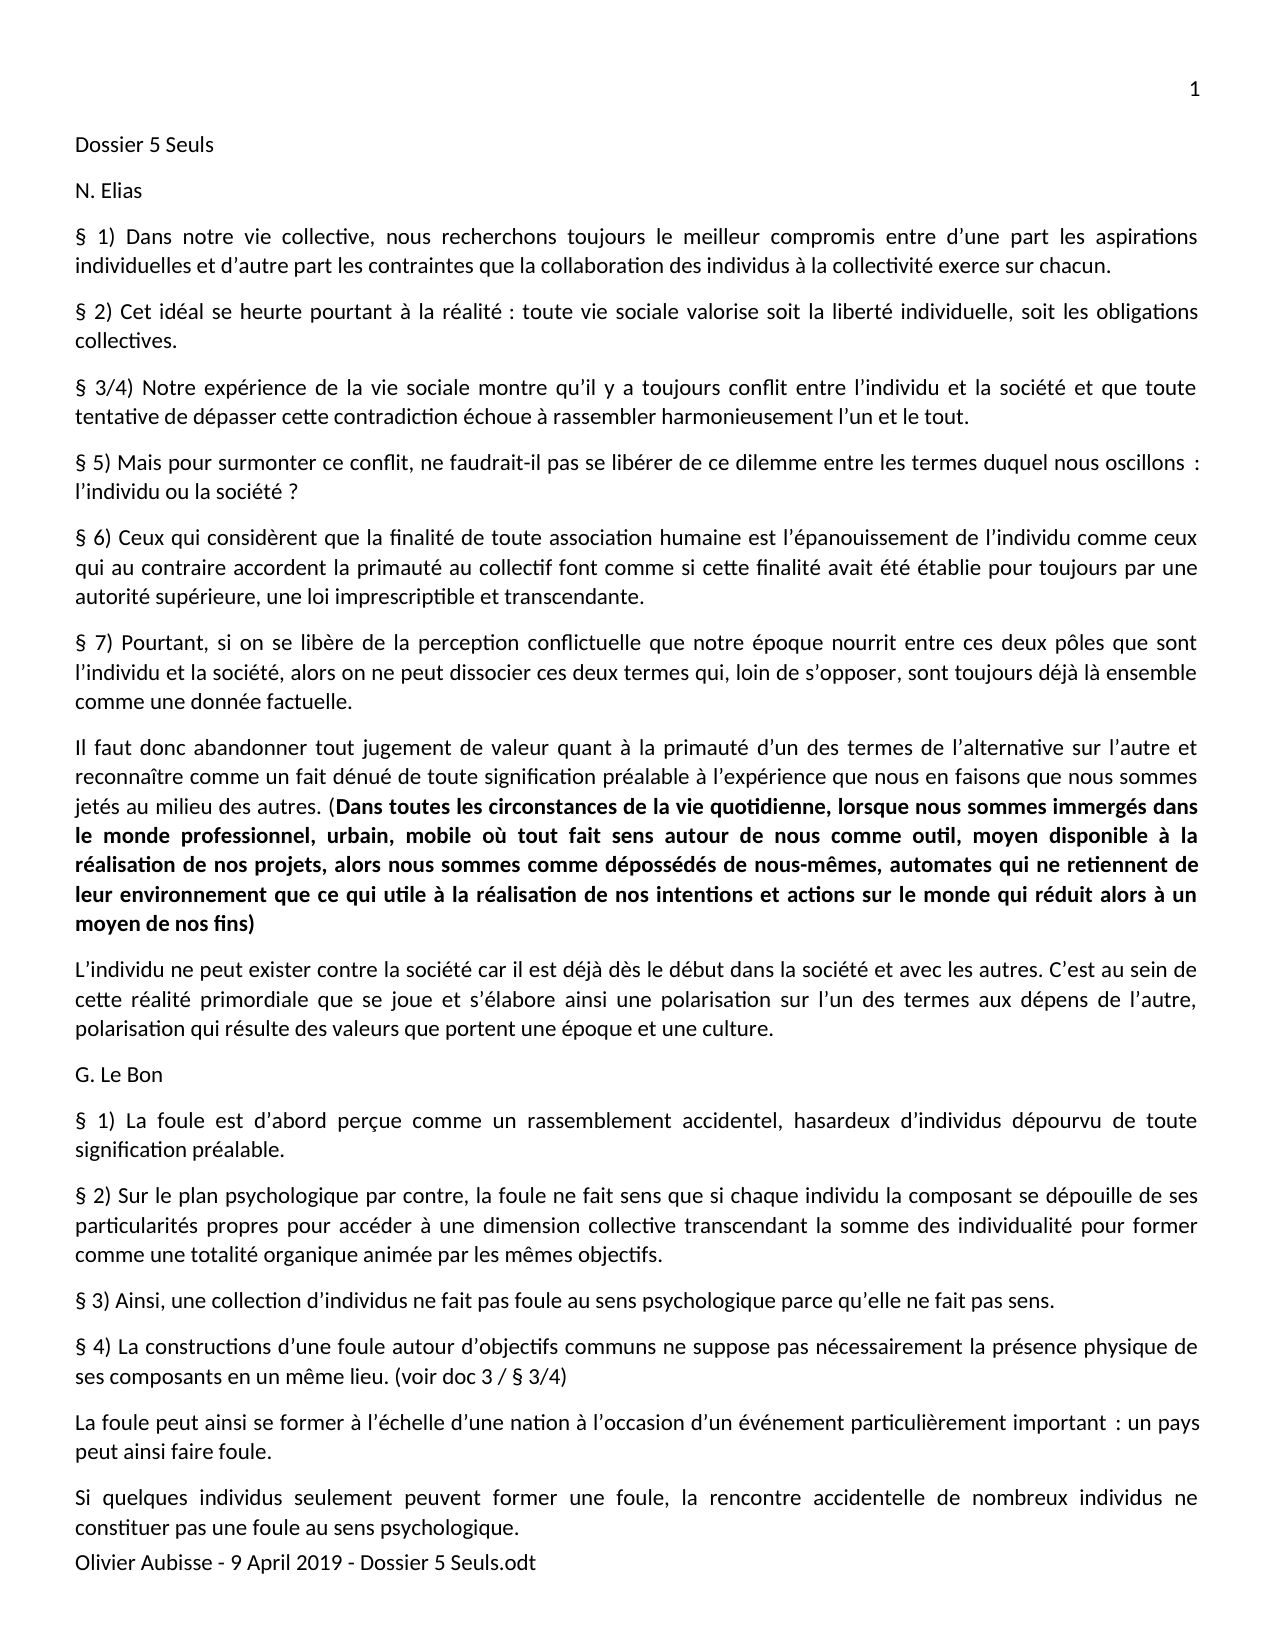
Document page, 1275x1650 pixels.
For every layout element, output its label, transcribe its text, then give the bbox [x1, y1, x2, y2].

text G. Le Bon [75, 1060, 1200, 1088]
text Il faut donc abandonner tout jugement de valeur quant à la primauté d’un des termes de l’alternative sur l’autre et reconnaître comme un fait dénué de toute signification préalable à l’expérience que nous en faisons que nous sommes jetés au milieu des autres. (Dans toutes les circonstances de la vie quotidienne, lorsque nous sommes immergés dans le monde professionnel, urbain, mobile où tout fait sens autour de nous comme outil, moyen disponible à la réalisation de nos projets, alors nous sommes comme dépossédés de nous-mêmes, automates qui ne retiennent de leur environnement que ce qui utile à la réalisation de nos intentions et actions sur le monde qui réduit alors à un moyen de nos fins) [75, 733, 1200, 937]
text § 3/4) Notre expérience de la vie sociale montre qu’il y a toujours conflit entre l’individu et la société et que toute tentative de dépasser cette contradiction échoue à rassembler harmonieusement l’un et le tout. [75, 373, 1200, 430]
text L’individu ne peut exister contre la société car il est déjà dès le début dans la société et avec les autres. C’est au sein de cette réalité primordiale que se joue et s’élabore ainsi une polarisation sur l’un des termes aux dépens de l’autre, polarisation qui résulte des valeurs que portent une époque et une culture. [75, 955, 1200, 1042]
text § 2) Cet idéal se heurte pourtant à la réalité : toute vie sociale valorise soit la liberté individuelle, soit les obligations collectives. [75, 297, 1200, 355]
text § 2) Sur le plan psychologique par contre, la foule ne fait sens que si chaque individu la composant se dépouille de ses particularités propres pour accéder à une dimension collective transcendant la somme des individualité pour former comme une totalité organique animée par les mêmes objectifs. [75, 1182, 1200, 1268]
text Dossier 5 Seuls [75, 130, 1200, 158]
text § 7) Pourtant, si on se libère de la perception conflictuelle que notre époque nourrit entre ces deux pôles que sont l’individu et la société, alors on ne peut dissocier ces deux termes qui, loin de s’opposer, sont toujours déjà là ensemble comme une donnée factuelle. [75, 628, 1200, 715]
text § 4) La constructions d’une foule autour d’objectifs communs ne suppose pas nécessairement la présence physique de ses composants en un même lieu. (voir doc 3 / § 3/4) [75, 1332, 1200, 1390]
text § 3) Ainsi, une collection d’individus ne fait pas foule au sens psychologique parce qu’elle ne fait pas sens. [75, 1286, 1200, 1314]
text § 6) Ceux qui considèrent que la finalité de toute association humaine est l’épanouissement de l’individu comme ceux qui au contraire accordent la primauté au collectif font comme si cette finalité avait été établie pour toujours par une autorité supérieure, une loi imprescriptible et transcendante. [75, 523, 1200, 610]
text N. Elias [75, 176, 1200, 204]
text Si quelques individus seulement peuvent former une foule, la rencontre accidentelle de nombreux individus ne constituer pas une foule au sens psychologique. [75, 1483, 1200, 1541]
text § 1) Dans notre vie collective, nous recherchons toujours le meilleur compromis entre d’une part les aspirations individuelles et d’autre part les contraintes que la collaboration des individus à la collectivité exerce sur chacun. [75, 222, 1200, 279]
text § 1) La foule est d’abord perçue comme un rassemblement accidentel, hasardeux d’individus dépourvu de toute signification préalable. [75, 1106, 1200, 1164]
text § 5) Mais pour surmonter ce conflit, ne faudrait-il pas se libérer de ce dilemme entre les termes duquel nous oscillons : l’individu ou la société ? [75, 448, 1200, 506]
text La foule peut ainsi se former à l’échelle d’une nation à l’occasion d’un événement particulièrement important : un pays peut ainsi faire foule. [75, 1408, 1200, 1465]
